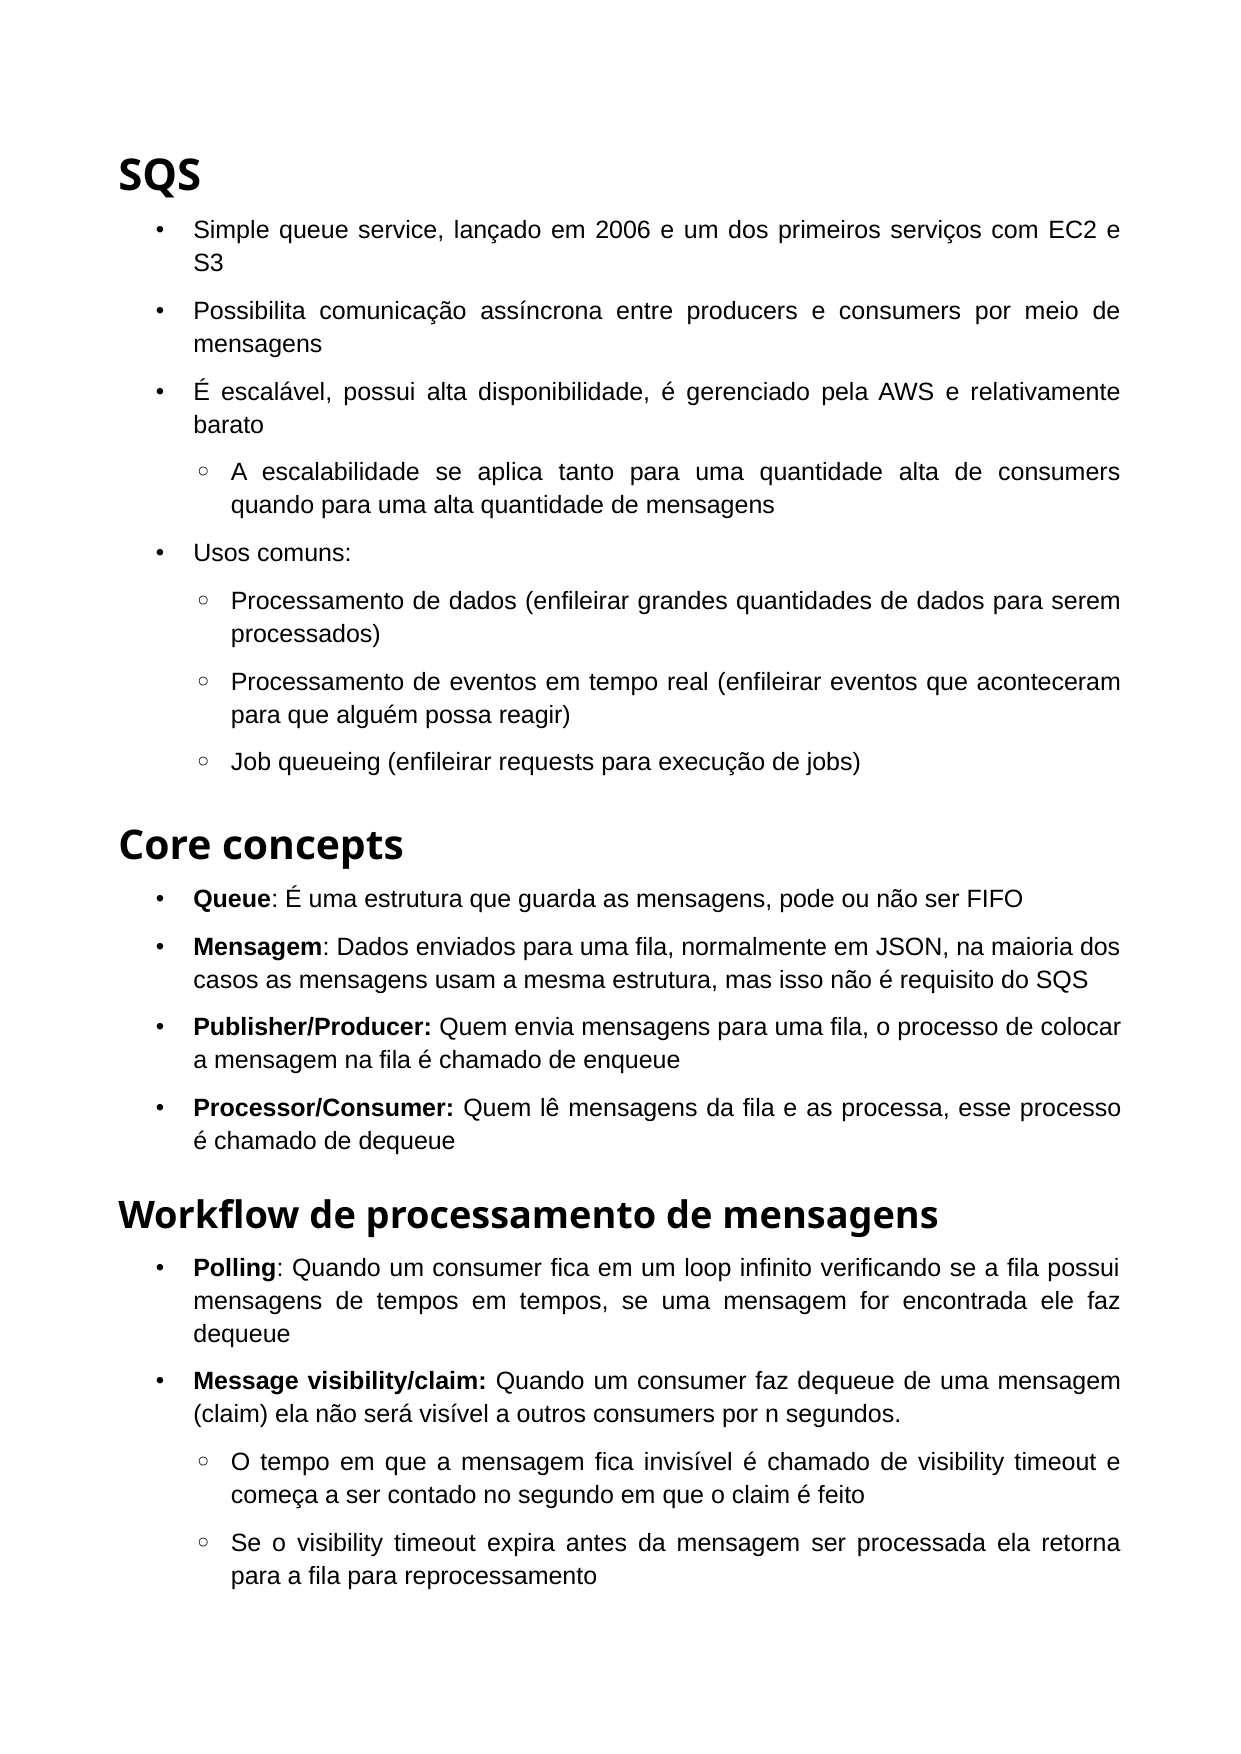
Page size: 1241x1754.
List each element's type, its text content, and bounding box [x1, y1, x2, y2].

subtitle Core concepts [118, 816, 1122, 871]
list A escalabilidade se aplica tanto para uma quantidade alta de consumers quando para uma alta quantidade de mensagens [193, 457, 1122, 519]
list Message visibility/claim: Quando um consumer faz dequeue de uma mensagem (claim) ela não será visível a outros consumers por n segundos. [156, 1366, 1122, 1428]
list Usos comuns: [156, 538, 1122, 567]
list Processor/Consumer: Quem lê mensagens da fila e as processa, esse processo é chamado de dequeue [156, 1093, 1122, 1155]
list Queue: É uma estrutura que guarda as mensagens, pode ou não ser FIFO [156, 884, 1122, 913]
list Possibilita comunicação assíncrona entre producers e consumers por meio de mensagens [156, 296, 1122, 358]
list Job queueing (enfileirar requests para execução de jobs) [193, 747, 1122, 776]
list Processamento de eventos em tempo real (enfileirar eventos que aconteceram para que alguém possa reagir) [193, 667, 1122, 728]
list Se o visibility timeout expira antes da mensagem ser processada ela retorna para a fila para reprocessamento [193, 1528, 1122, 1590]
list Publisher/Producer: Quem envia mensagens para uma fila, o processo de colocar a mensagem na fila é chamado de enqueue [156, 1012, 1122, 1074]
list Processamento de dados (enfileirar grandes quantidades de dados para serem processados) [193, 586, 1122, 648]
list Polling: Quando um consumer fica em um loop infinito verificando se a fila possui mensagens de tempos em tempos, se uma mensagem for encontrada ele faz dequeue [156, 1253, 1122, 1347]
list Simple queue service, lançado em 2006 e um dos primeiros serviços com EC2 e S3 [156, 215, 1122, 277]
list Mensagem: Dados enviados para uma fila, normalmente em JSON, na maioria dos casos as mensagens usam a mesma estrutura, mas isso não é requisito do SQS [156, 932, 1122, 993]
subtitle SQS [118, 143, 1122, 203]
list O tempo em que a mensagem fica invisível é chamado de visibility timeout e começa a ser contado no segundo em que o claim é feito [193, 1447, 1122, 1509]
subtitle Workflow de processamento de mensagens [118, 1188, 1122, 1240]
list É escalável, possui alta disponibilidade, é gerenciado pela AWS e relativamente barato [156, 377, 1122, 438]
